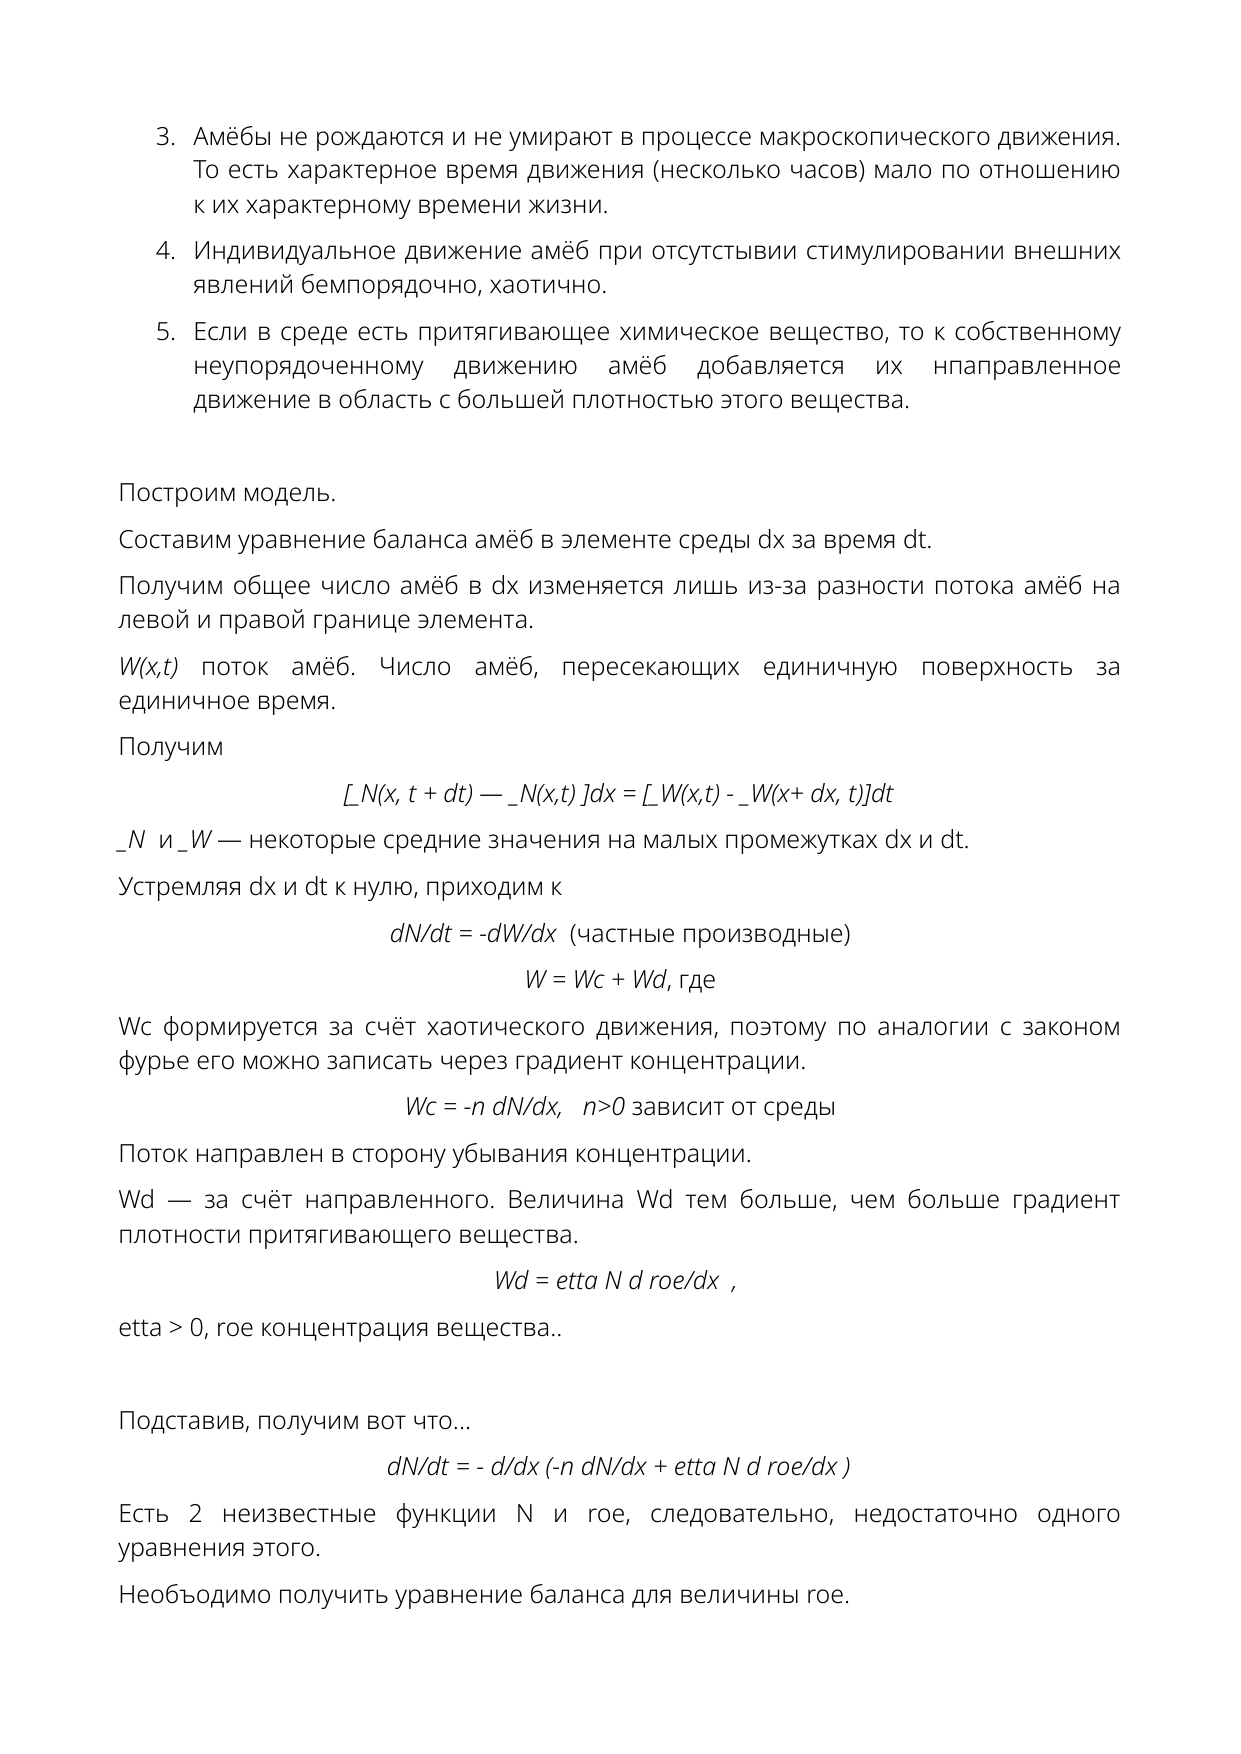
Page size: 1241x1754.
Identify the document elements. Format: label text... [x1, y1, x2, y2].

text _N и _W — некоторые средние значения на малых промежутках dx и dt. [118, 822, 1122, 856]
text Составим уравнение баланса амёб в элементе среды dx за время dt. [118, 521, 1122, 555]
text Wd — за счёт направленного. Величина Wd тем больше, чем больше градиент плотности притягивающего вещества. [118, 1182, 1122, 1250]
text Устремляя dx и dt к нулю, приходим к [118, 869, 1122, 903]
text [_N(x, t + dt) — _N(x,t) ]dx = [_W(x,t) - _W(x+ dx, t)]dt [118, 776, 1122, 810]
list Индивидуальное движение амёб при отсутстывии стимулировании внешних явлений бемпорядочно, хаотично. [156, 233, 1122, 301]
text Получим [118, 729, 1122, 763]
list Амёбы не рождаются и не умирают в процессе макроскопического движения. То есть характерное время движения (несколько часов) мало по отношению к их характерному времени жизни. [156, 118, 1122, 220]
text Есть 2 неизвестные функции N и roe, следовательно, недостаточно одного уравнения этого. [118, 1496, 1122, 1564]
text dN/dt = - d/dx (-n dN/dx + etta N d roe/dx ) [118, 1449, 1122, 1483]
text Построим модель. [118, 475, 1122, 509]
text Подставив, получим вот что... [118, 1402, 1122, 1437]
text Wc = -n dN/dx, n>0 зависит от среды [118, 1089, 1122, 1123]
text Wd = etta N d roe/dx , [118, 1263, 1122, 1297]
text etta > 0, roe концентрация вещества.. [118, 1309, 1122, 1343]
text W(x,t) поток амёб. Число амёб, пересекающих единичную поверхность за единичное время. [118, 648, 1122, 717]
text Получим общее число амёб в dx изменяется лишь из-за разности потока амёб на левой и правой границе элемента. [118, 568, 1122, 636]
text Необъодимо получить уравнение баланса для величины roe. [118, 1576, 1122, 1610]
list Если в среде есть притягивающее химическое вещество, то к собственному неупорядоченному движению амёб добавляется их нпаправленное движение в область с большей плотностью этого вещества. [156, 313, 1122, 416]
text Поток направлен в сторону убывания концентрации. [118, 1136, 1122, 1170]
text Wc формируется за счёт хаотического движения, поэтому по аналогии с законом фурье его можно записать через градиент концентрации. [118, 1008, 1122, 1077]
text W = Wc + Wd, где [118, 962, 1122, 996]
text dN/dt = -dW/dx (частные производные) [118, 915, 1122, 949]
